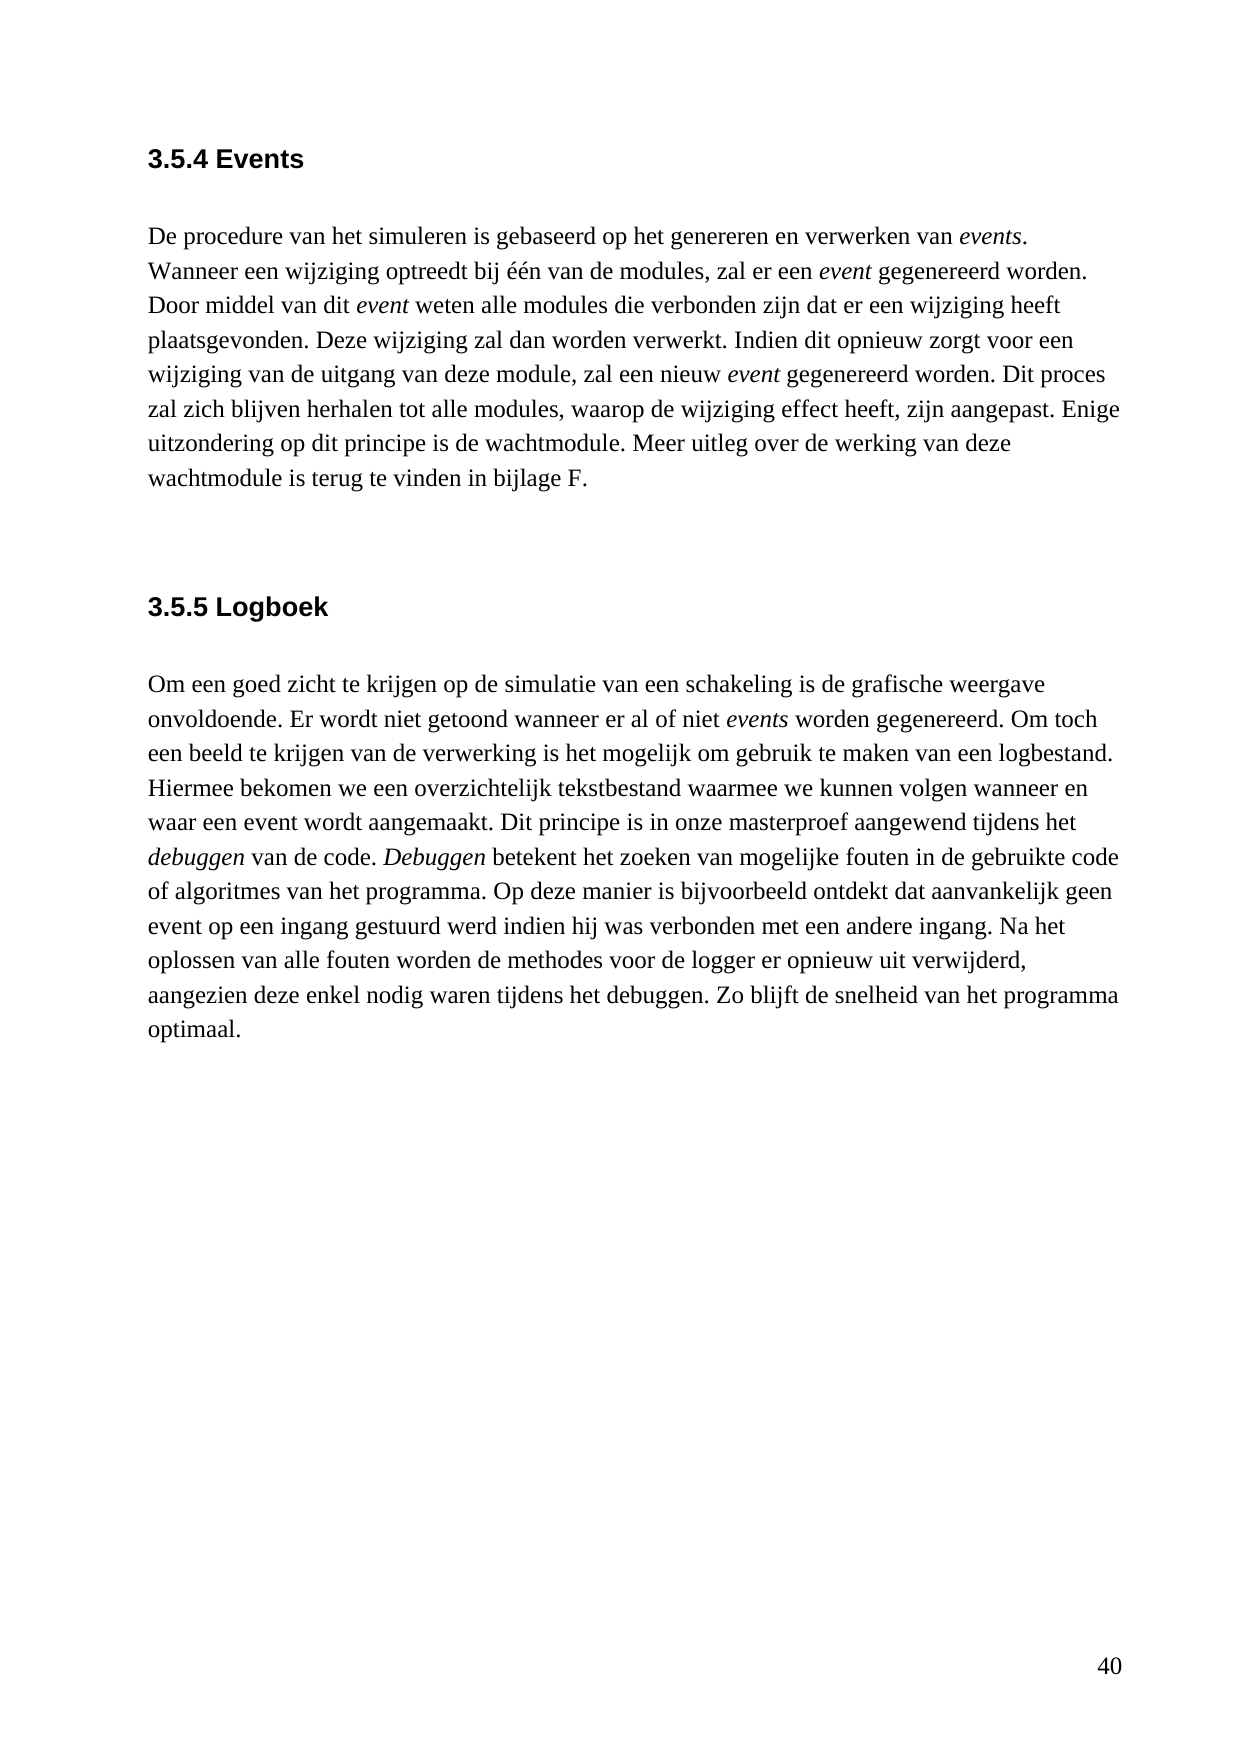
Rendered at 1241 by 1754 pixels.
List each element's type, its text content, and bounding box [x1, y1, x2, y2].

text De procedure van het simuleren is gebaseerd op het genereren en verwerken van events. Wanneer een wijziging optreedt bij één van de modules, zal er een event gegenereerd worden. Door middel van dit event weten alle modules die verbonden zijn dat er een wijziging heeft plaatsgevonden. Deze wijziging zal dan worden verwerkt. Indien dit opnieuw zorgt voor een wijziging van de uitgang van deze module, zal een nieuw event gegenereerd worden. Dit proces zal zich blijven herhalen tot alle modules, waarop de wijziging effect heeft, zijn aangepast. Enige uitzondering op dit principe is de wachtmodule. Meer uitleg over de werking van deze wachtmodule is terug te vinden in bijlage F. [148, 221, 1122, 491]
text 3.5.4 Events [148, 143, 1122, 174]
text Om een goed zicht te krijgen op de simulatie van een schakeling is de grafische weergave onvoldoende. Er wordt niet getoond wanneer er al of niet events worden gegenereerd. Om toch een beeld te krijgen van de verwerking is het mogelijk om gebruik te maken van een logbestand. Hiermee bekomen we een overzichtelijk tekstbestand waarmee we kunnen volgen wanneer en waar een event wordt aangemaakt. Dit principe is in onze masterproef aangewend tijdens het debuggen van de code. Debuggen betekent het zoeken van mogelijke fouten in de gebruikte code of algoritmes van het programma. Op deze manier is bijvoorbeeld ontdekt dat aanvankelijk geen event op een ingang gestuurd werd indien hij was verbonden met een andere ingang. Na het oplossen van alle fouten worden de methodes voor de logger er opnieuw uit verwijderd, aangezien deze enkel nodig waren tijdens het debuggen. Zo blijft de snelheid van het programma optimaal. [148, 669, 1122, 1043]
text 3.5.5 Logboek [148, 591, 1122, 622]
